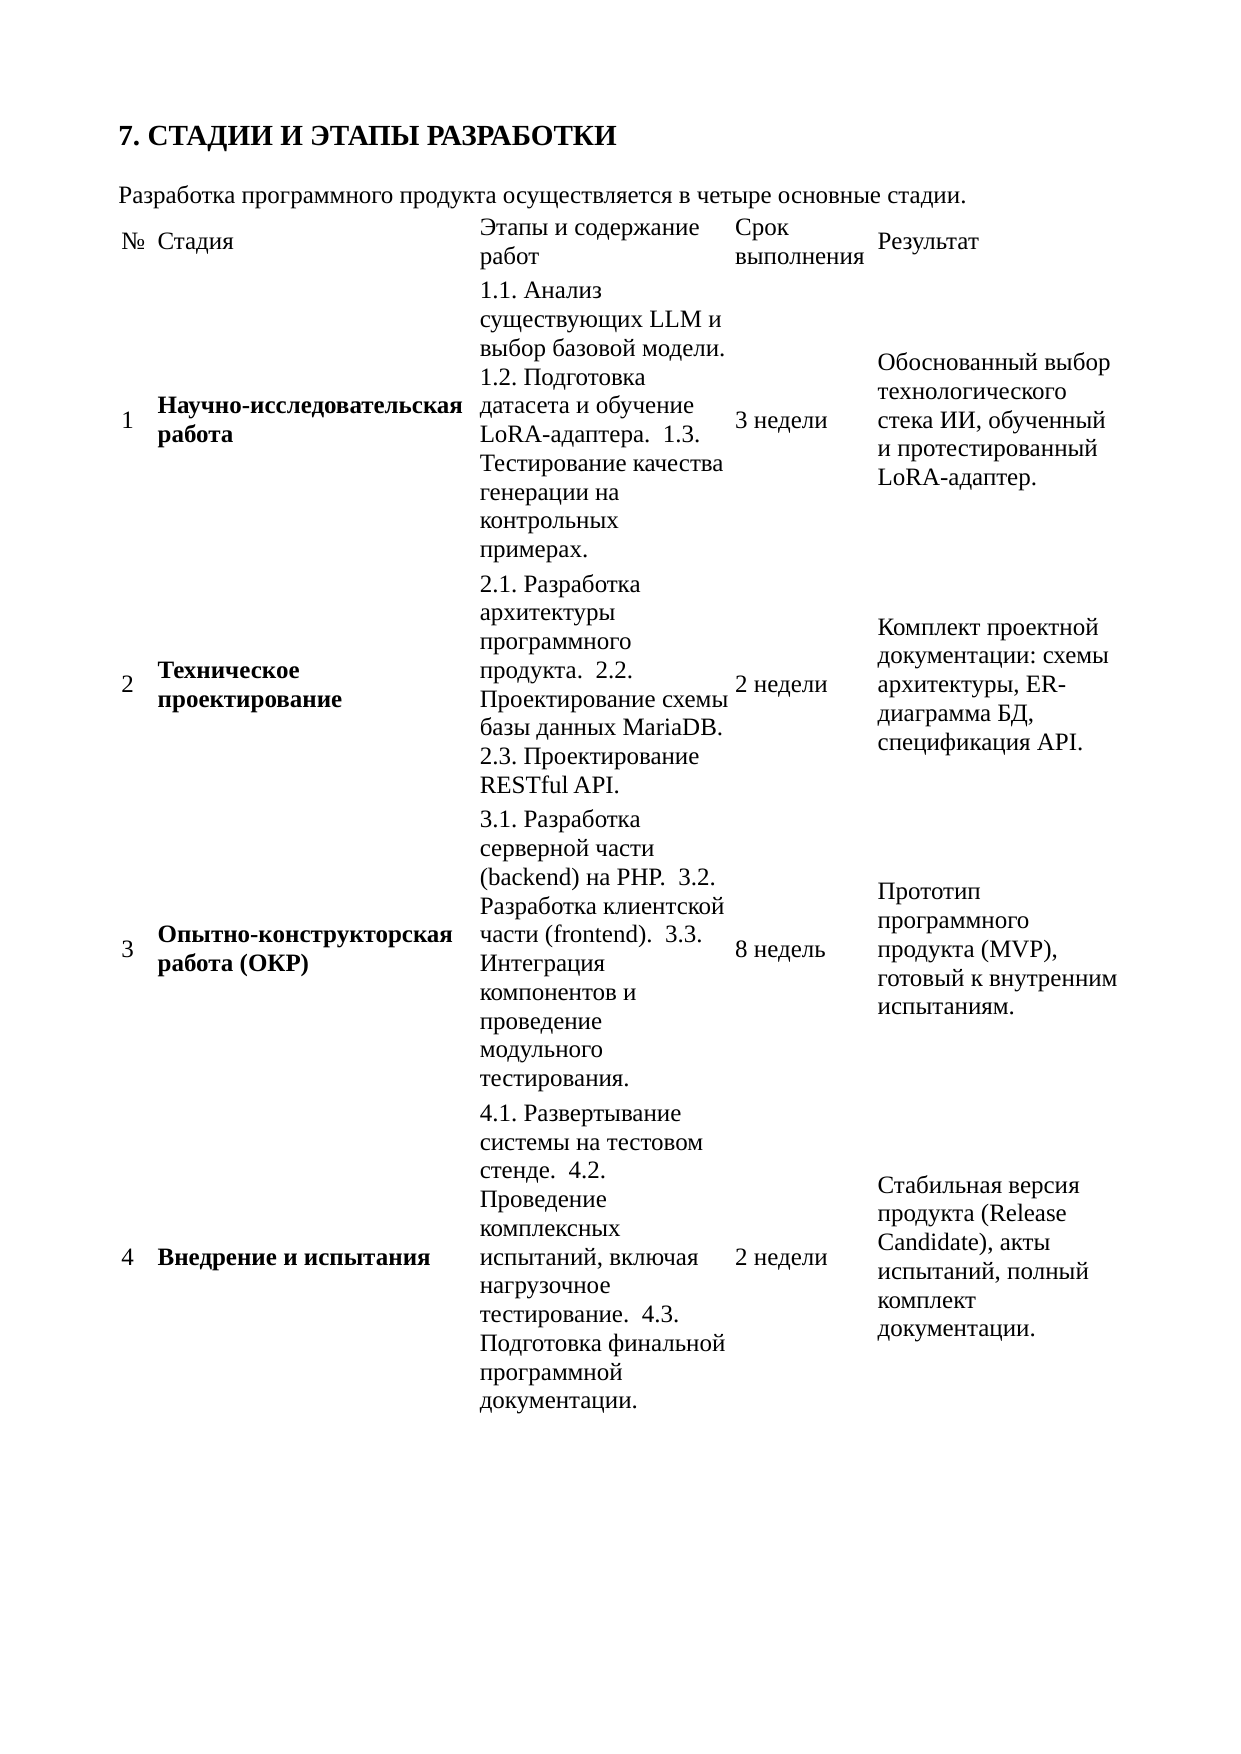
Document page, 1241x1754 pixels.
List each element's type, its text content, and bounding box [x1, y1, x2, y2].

table_cell 2 недели [732, 566, 874, 802]
table_cell 2 [118, 566, 154, 802]
table_header Стадия [155, 209, 477, 272]
table_cell 2.1. Разработка архитектуры программного продукта. 2.2. Проектирование схемы базы данных MariaDB. 2.3. Проектирование RESTful API. [477, 566, 732, 802]
table_cell Научно-исследовательская работа [155, 273, 477, 566]
table_cell Внедрение и испытания [155, 1095, 477, 1417]
table_cell Техническое проектирование [155, 566, 477, 802]
table_cell 2 недели [732, 1095, 874, 1417]
table_cell 1.1. Анализ существующих LLM и выбор базовой модели. 1.2. Подготовка датасета и обучение LoRA-адаптера. 1.3. Тестирование качества генерации на контрольных примерах. [477, 273, 732, 566]
table_cell 4 [118, 1095, 154, 1417]
table_header № [118, 209, 154, 272]
table_cell 3 недели [732, 273, 874, 566]
table_cell 4.1. Развертывание системы на тестовом стенде. 4.2. Проведение комплексных испытаний, включая нагрузочное тестирование. 4.3. Подготовка финальной программной документации. [477, 1095, 732, 1417]
table_cell 3 [118, 802, 154, 1095]
table_header Этапы и содержание работ [477, 209, 732, 272]
table_cell 3.1. Разработка серверной части (backend) на PHP. 3.2. Разработка клиентской части (frontend). 3.3. Интеграция компонентов и проведение модульного тестирования. [477, 802, 732, 1095]
subtitle 7. СТАДИИ И ЭТАПЫ РАЗРАБОТКИ [118, 118, 1122, 152]
table_header Срок выполнения [732, 209, 874, 272]
table_cell 1 [118, 273, 154, 566]
table_header Результат [875, 209, 1122, 272]
table_cell Комплект проектной документации: схемы архитектуры, ER-диаграмма БД, спецификация API. [875, 566, 1122, 802]
text Разработка программного продукта осуществляется в четыре основные стадии. [118, 180, 1122, 209]
table_cell Прототип программного продукта (MVP), готовый к внутренним испытаниям. [875, 802, 1122, 1095]
table_cell Опытно-конструкторская работа (ОКР) [155, 802, 477, 1095]
table_cell Обоснованный выбор технологического стека ИИ, обученный и протестированный LoRA-адаптер. [875, 273, 1122, 566]
table_cell 8 недель [732, 802, 874, 1095]
table_cell Стабильная версия продукта (Release Candidate), акты испытаний, полный комплект документации. [875, 1095, 1122, 1417]
